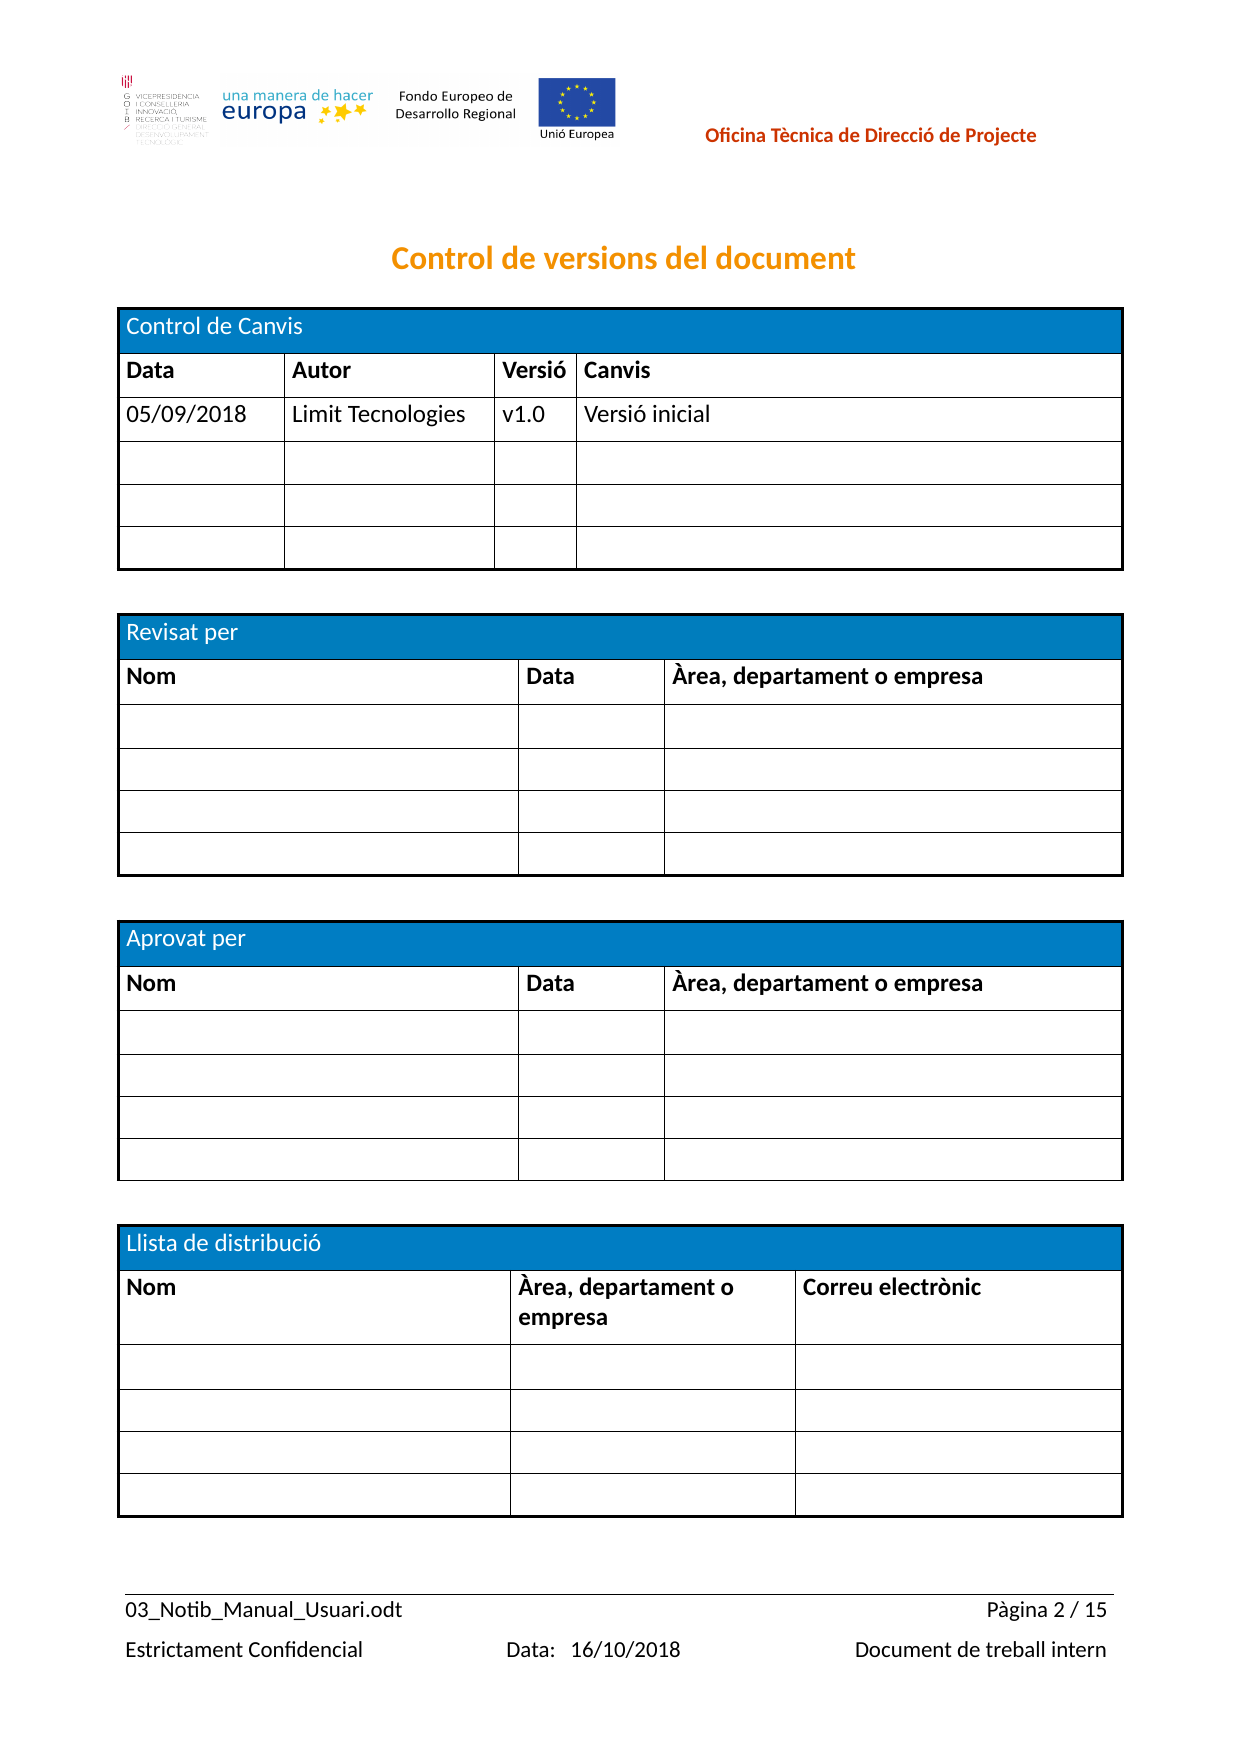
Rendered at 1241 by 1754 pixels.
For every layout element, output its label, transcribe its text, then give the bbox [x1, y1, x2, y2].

table_cell [519, 833, 664, 874]
picture [219, 73, 621, 147]
table_cell [120, 1474, 510, 1515]
table_cell [519, 791, 664, 832]
table_cell [120, 442, 284, 483]
table_cell [285, 527, 494, 568]
table_cell v1.0 [495, 398, 576, 441]
table_cell [495, 485, 576, 526]
table_cell [665, 1139, 1121, 1180]
table_cell [511, 1345, 795, 1388]
table_cell [120, 1055, 518, 1096]
table_cell [285, 485, 494, 526]
table_cell [796, 1474, 1121, 1515]
table_header Llista de distribució [120, 1227, 1121, 1270]
table_cell [511, 1474, 795, 1515]
table_cell [519, 1011, 664, 1054]
table_cell Data [519, 967, 664, 1010]
table_cell [120, 1345, 510, 1388]
table_header Control de Canvis [120, 310, 1121, 353]
table_cell Nom [120, 967, 518, 1010]
table_cell Data [120, 354, 284, 397]
table_cell [796, 1390, 1121, 1431]
table_cell [495, 527, 576, 568]
table_header Revisat per [120, 616, 1121, 659]
table_cell Correu electrònic [796, 1271, 1121, 1344]
table_cell [519, 705, 664, 747]
table_cell Limit Tecnologies [285, 398, 494, 441]
table_cell [665, 1011, 1121, 1054]
table_cell Versió inicial [577, 398, 1121, 441]
table_cell [511, 1390, 795, 1431]
table_cell Àrea, departament o empresa [665, 967, 1121, 1010]
table_cell [120, 1139, 518, 1180]
table_cell [120, 1390, 510, 1431]
table_cell [796, 1432, 1121, 1473]
table_cell [495, 442, 576, 483]
table_cell [511, 1432, 795, 1473]
table_cell [120, 833, 518, 874]
table_cell [665, 791, 1121, 832]
table_cell [519, 1139, 664, 1180]
table_cell [577, 442, 1121, 483]
table_cell [120, 485, 284, 526]
table_cell Nom [120, 660, 518, 703]
table_cell [796, 1345, 1121, 1388]
picture [118, 73, 213, 147]
table_cell Nom [120, 1271, 510, 1344]
table_cell [665, 705, 1121, 747]
table_cell Autor [285, 354, 494, 397]
table_cell [120, 1011, 518, 1054]
table_cell [120, 1432, 510, 1473]
subtitle Control de versions del document [118, 237, 1122, 277]
table_cell Canvis [577, 354, 1121, 397]
table_cell Àrea, departament o empresa [511, 1271, 795, 1344]
table_cell [519, 1055, 664, 1096]
table_cell [665, 1055, 1121, 1096]
table_cell [120, 1097, 518, 1138]
table_cell [665, 749, 1121, 790]
table_cell [120, 791, 518, 832]
table_cell Data [519, 660, 664, 703]
table_cell [285, 442, 494, 483]
table_cell Versió [495, 354, 576, 397]
table_cell [665, 1097, 1121, 1138]
table_cell [577, 485, 1121, 526]
table_header Aprovat per [120, 923, 1121, 966]
table_cell 05/09/2018 [120, 398, 284, 441]
table_cell [120, 527, 284, 568]
table_cell [665, 833, 1121, 874]
table_cell [577, 527, 1121, 568]
table_cell Àrea, departament o empresa [665, 660, 1121, 703]
table_cell [120, 705, 518, 747]
table_cell [519, 1097, 664, 1138]
table_cell [120, 749, 518, 790]
table_cell [519, 749, 664, 790]
